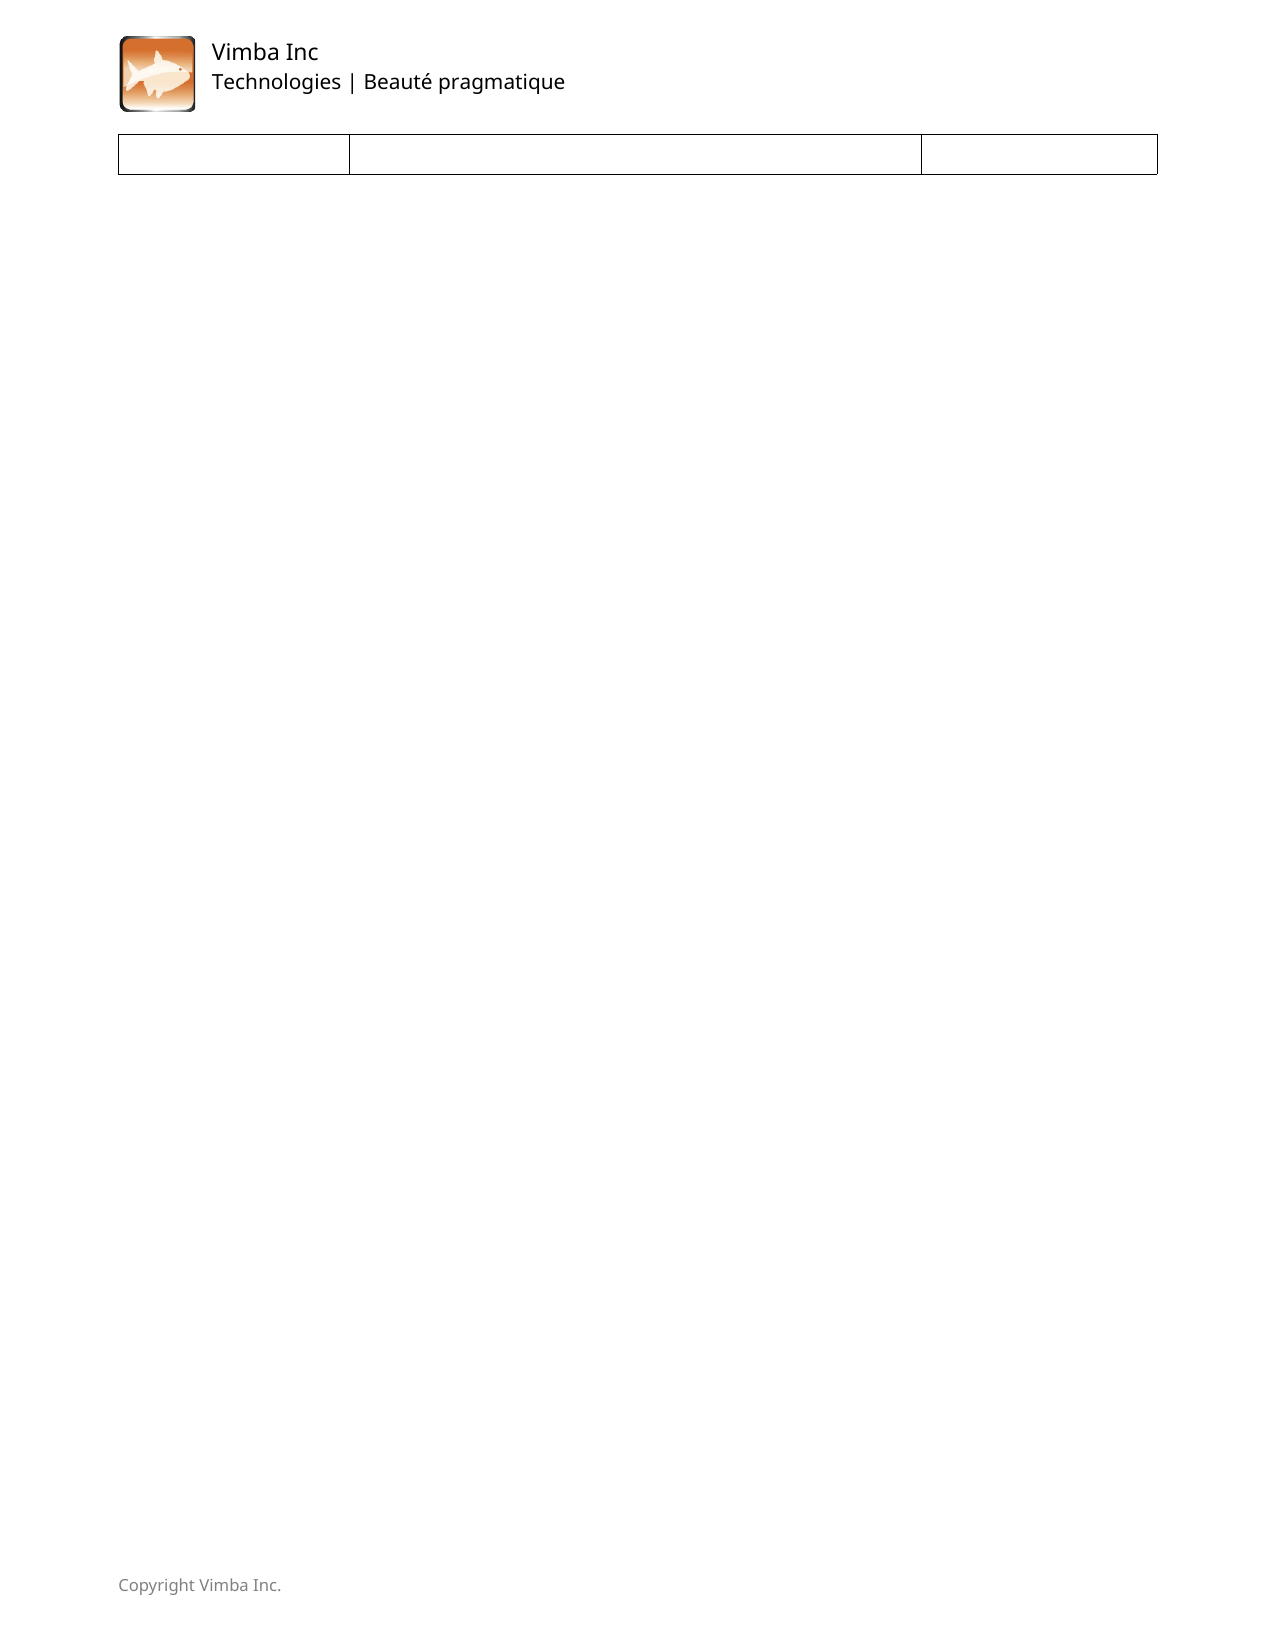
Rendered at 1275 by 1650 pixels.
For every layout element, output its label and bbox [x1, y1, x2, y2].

table_cell [119, 135, 349, 173]
table_cell [922, 135, 1157, 173]
picture [119, 35, 196, 112]
table_cell [350, 135, 921, 173]
